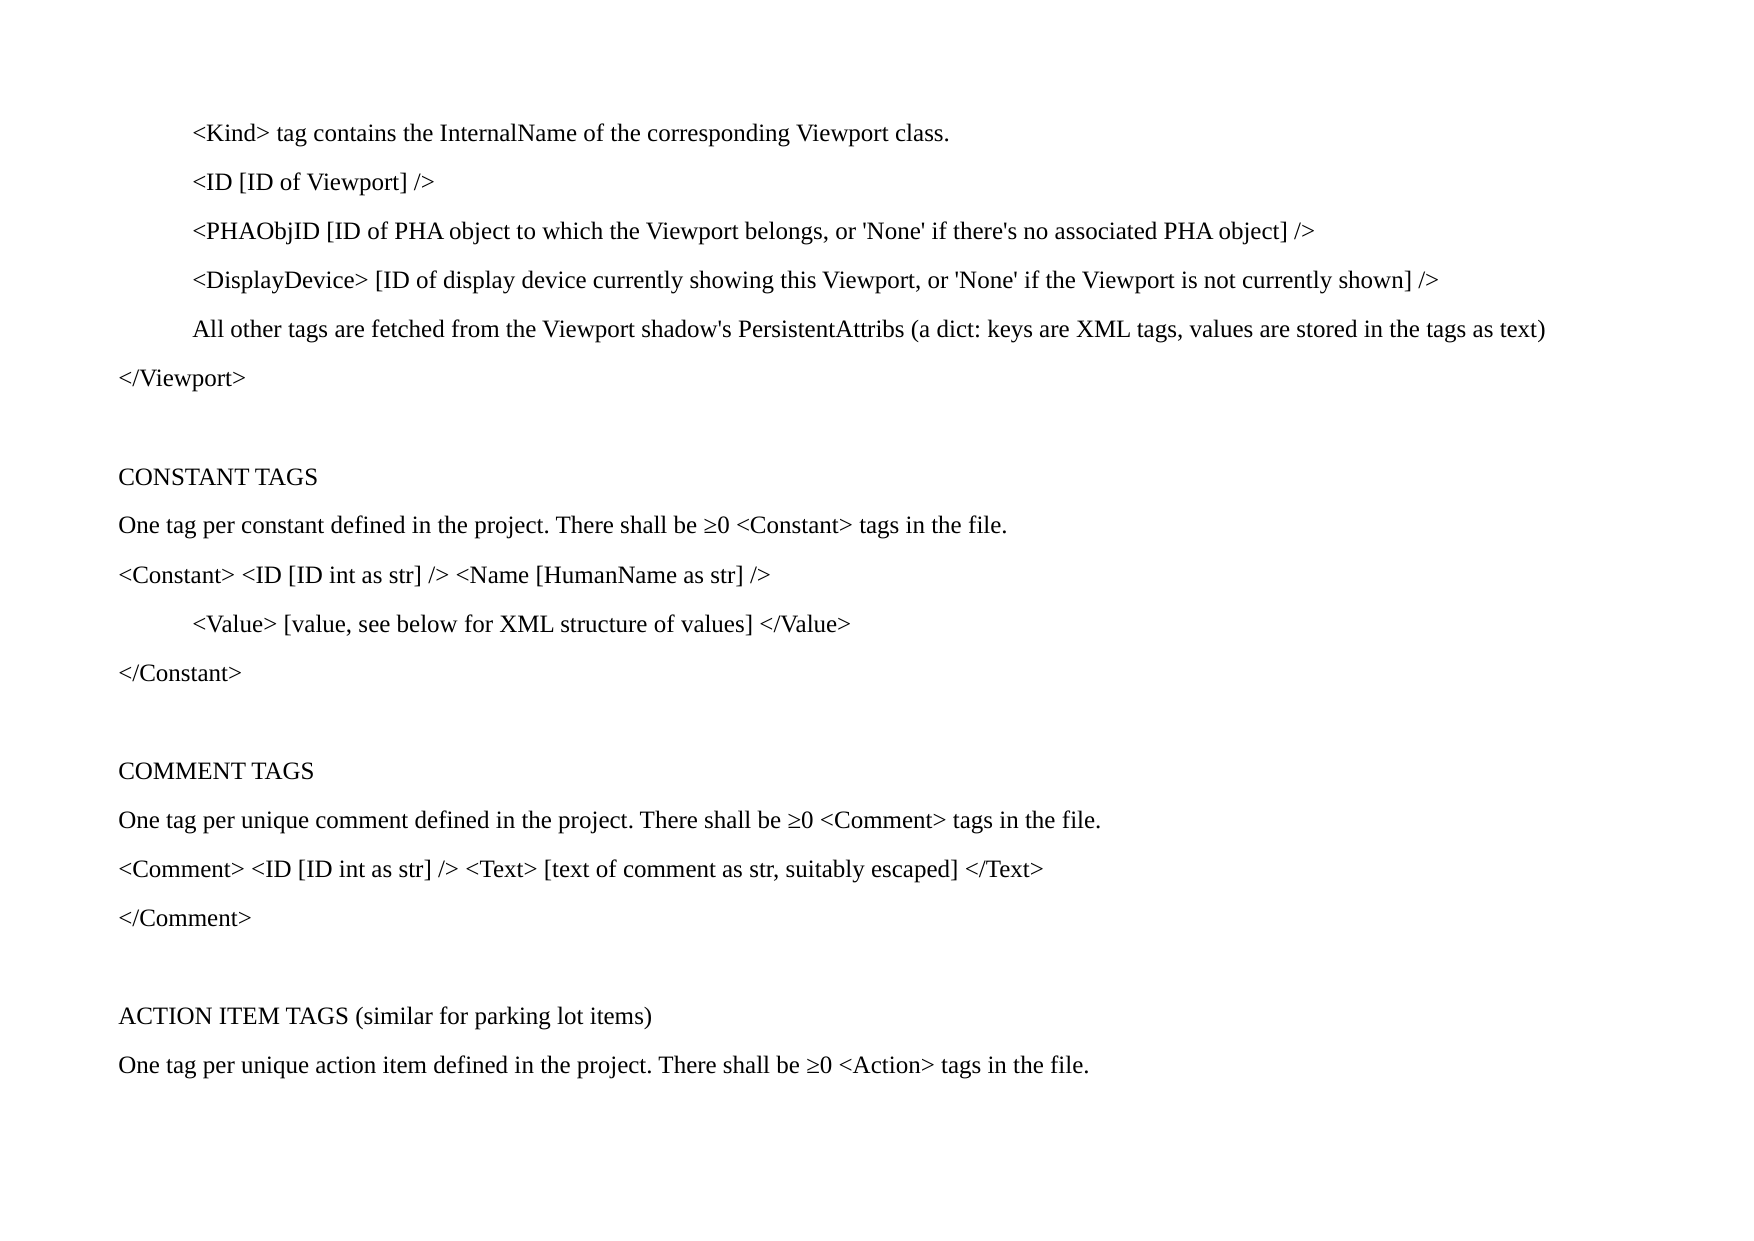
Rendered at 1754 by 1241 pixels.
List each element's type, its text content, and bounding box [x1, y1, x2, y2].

text <Value> [value, see below for XML structure of values] </Value> [118, 609, 1636, 637]
text One tag per constant defined in the project. There shall be ≥0 <Constant> tags in the file. [118, 511, 1636, 539]
text COMMENT TAGS [118, 756, 1636, 785]
text All other tags are fetched from the Viewport shadow's PersistentAttribs (a dict: keys are XML tags, values are stored in the tags as text) [118, 314, 1636, 343]
text One tag per unique action item defined in the project. There shall be ≥0 <Action> tags in the file. [118, 1050, 1636, 1079]
text <Constant> <ID [ID int as str] /> <Name [HumanName as str] /> [118, 560, 1636, 588]
text <Comment> <ID [ID int as str] /> <Text> [text of comment as str, suitably escaped] </Text> [118, 854, 1636, 883]
text <Kind> tag contains the InternalName of the corresponding Viewport class. [118, 118, 1636, 147]
text </Constant> [118, 658, 1636, 687]
text <PHAObjID [ID of PHA object to which the Viewport belongs, or 'None' if there's no associated PHA object] /> [118, 216, 1636, 245]
text CONSTANT TAGS [118, 462, 1636, 490]
text <DisplayDevice> [ID of display device currently showing this Viewport, or 'None' if the Viewport is not currently shown] /> [118, 265, 1636, 294]
text One tag per unique comment defined in the project. There shall be ≥0 <Comment> tags in the file. [118, 805, 1636, 834]
text </Viewport> [118, 363, 1636, 392]
text ACTION ITEM TAGS (similar for parking lot items) [118, 1001, 1636, 1030]
text </Comment> [118, 903, 1636, 932]
text <ID [ID of Viewport] /> [118, 167, 1636, 196]
